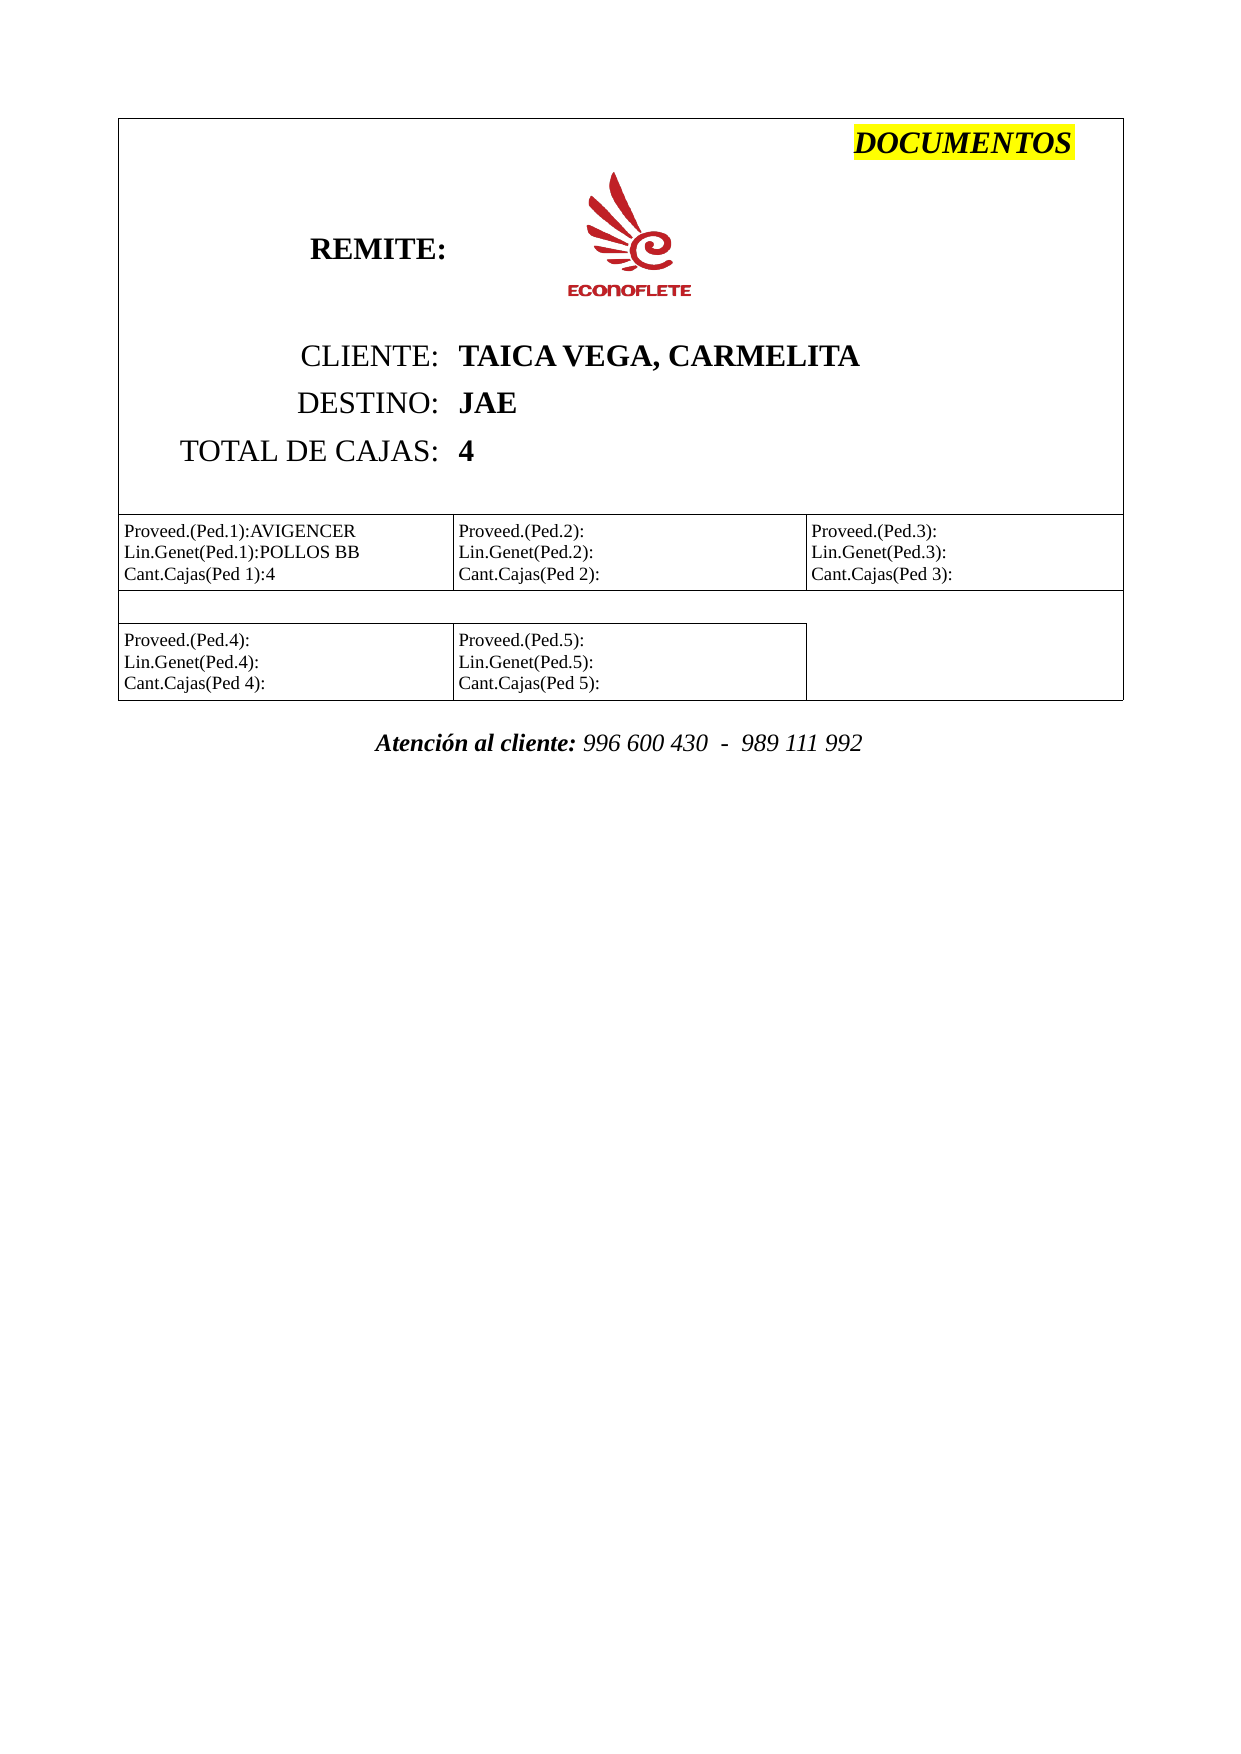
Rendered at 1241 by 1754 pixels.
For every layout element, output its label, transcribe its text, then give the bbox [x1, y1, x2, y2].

table_cell [119, 591, 453, 623]
table_cell [453, 474, 806, 514]
table_header DOCUMENTOS [806, 119, 1123, 166]
table_cell Proveed.(Ped.4): Lin.Genet(Ped.4): Cant.Cajas(Ped 4): [119, 624, 453, 699]
table_cell REMITE: [119, 166, 453, 332]
table_cell [807, 623, 1123, 699]
table_cell Proveed.(Ped.5): Lin.Genet(Ped.5): Cant.Cajas(Ped 5): [454, 624, 806, 699]
table_cell Proveed.(Ped.3): Lin.Genet(Ped.3): Cant.Cajas(Ped 3): [807, 515, 1123, 590]
table_cell DESTINO: [119, 379, 453, 426]
table_cell TOTAL DE CAJAS: [119, 426, 453, 474]
table_cell [806, 166, 1123, 332]
table_cell TAICA VEGA, CARMELITA [453, 332, 1123, 379]
table_header [453, 119, 806, 166]
table_cell [806, 474, 1123, 514]
table_header [119, 119, 453, 166]
table_cell [453, 591, 806, 623]
table_cell 4 [453, 426, 1123, 474]
table_cell Proveed.(Ped.1):AVIGENCER Lin.Genet(Ped.1):POLLOS BB Cant.Cajas(Ped 1):4 [119, 515, 453, 590]
table_cell Proveed.(Ped.2): Lin.Genet(Ped.2): Cant.Cajas(Ped 2): [454, 515, 806, 590]
picture [552, 171, 707, 297]
table_cell JAE [453, 379, 806, 426]
table_cell [453, 166, 806, 332]
table_cell [806, 591, 1123, 623]
table_cell CLIENTE: [119, 332, 453, 379]
table_cell [806, 379, 1123, 426]
table_cell [119, 474, 453, 514]
text Atención al cliente: 996 600 430 - 989 111 992 [118, 728, 1122, 757]
